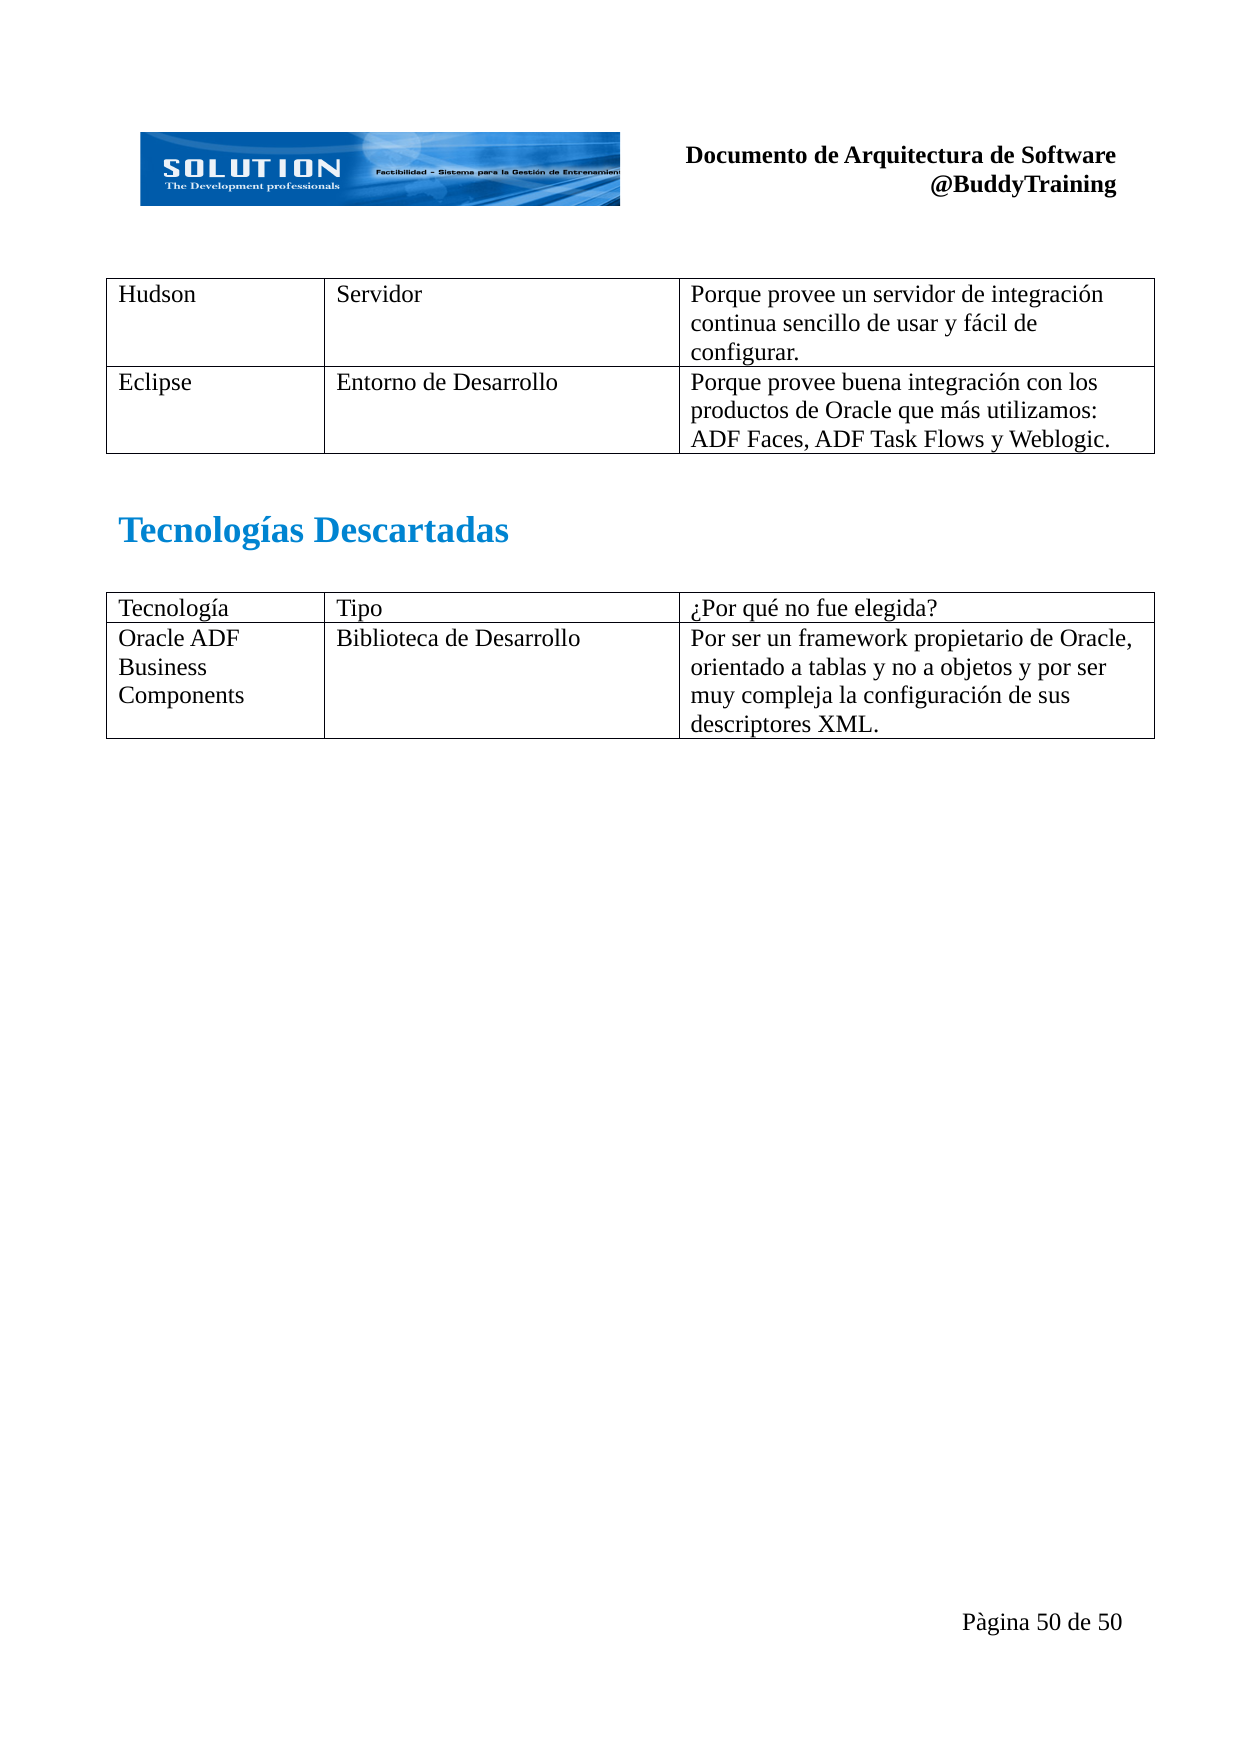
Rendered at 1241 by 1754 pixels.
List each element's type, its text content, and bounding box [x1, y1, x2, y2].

table_cell Porque provee un servidor de integración continua sencillo de usar y fácil de configurar. [680, 279, 1154, 366]
table_cell Porque provee buena integración con los productos de Oracle que más utilizamos: ADF Faces, ADF Task Flows y Weblogic. [680, 367, 1154, 453]
table_cell Por ser un framework propietario de Oracle, orientado a tablas y no a objetos y por ser muy compleja la configuración de sus descriptores XML. [680, 623, 1154, 738]
table_header Tipo [325, 593, 679, 622]
table_cell Entorno de Desarrollo [325, 367, 679, 453]
table_cell Servidor [325, 279, 679, 366]
picture [140, 132, 621, 206]
table_header Tecnología [107, 593, 324, 622]
table_header ¿Por qué no fue elegida? [680, 593, 1154, 622]
table_cell Biblioteca de Desarrollo [325, 623, 679, 738]
subtitle Tecnologías Descartadas [118, 508, 1122, 551]
table_cell Oracle ADF Business Components [107, 623, 324, 738]
table_cell Hudson [107, 279, 324, 366]
table_cell Eclipse [107, 367, 324, 453]
